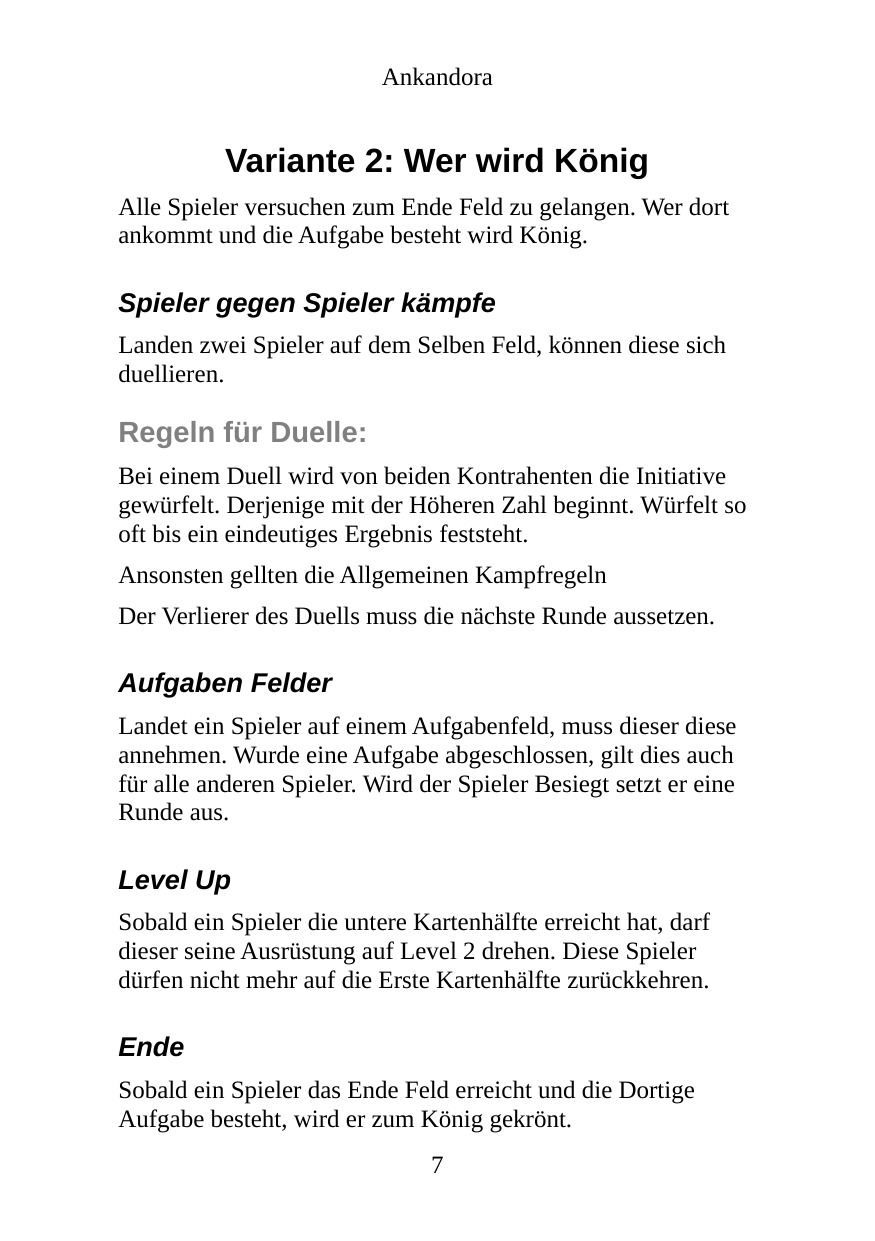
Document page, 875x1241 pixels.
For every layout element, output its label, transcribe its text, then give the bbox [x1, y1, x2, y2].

text Alle Spieler versuchen zum Ende Feld zu gelangen. Wer dort ankommt und die Aufgabe besteht wird König. [118, 192, 756, 249]
subtitle Spieler gegen Spieler kämpfe [118, 287, 756, 318]
subtitle Variante 2: Wer wird König [118, 141, 756, 179]
subtitle Level Up [118, 864, 756, 895]
subtitle Ende [118, 1031, 756, 1062]
text Landet ein Spieler auf einem Aufgabenfeld, muss dieser diese annehmen. Wurde eine Aufgabe abgeschlossen, gilt dies auch für alle anderen Spieler. Wird der Spieler Besiegt setzt er eine Runde aus. [118, 711, 756, 826]
subtitle Aufgaben Felder [118, 667, 756, 699]
text Ansonsten gellten die Allgemeinen Kampfregeln [118, 560, 756, 589]
subtitle Regeln für Duelle: [118, 415, 756, 449]
text Sobald ein Spieler das Ende Feld erreicht und die Dortige Aufgabe besteht, wird er zum König gekrönt. [118, 1075, 756, 1132]
text Sobald ein Spieler die untere Kartenhälfte erreicht hat, darf dieser seine Ausrüstung auf Level 2 drehen. Diese Spieler dürfen nicht mehr auf die Erste Kartenhälfte zurückkehren. [118, 907, 756, 994]
text Der Verlierer des Duells muss die nächste Runde aussetzen. [118, 601, 756, 630]
text Landen zwei Spieler auf dem Selben Feld, können diese sich duellieren. [118, 331, 756, 388]
text Bei einem Duell wird von beiden Kontrahenten die Initiative gewürfelt. Derjenige mit der Höheren Zahl beginnt. Würfelt so oft bis ein eindeutiges Ergebnis feststeht. [118, 461, 756, 547]
